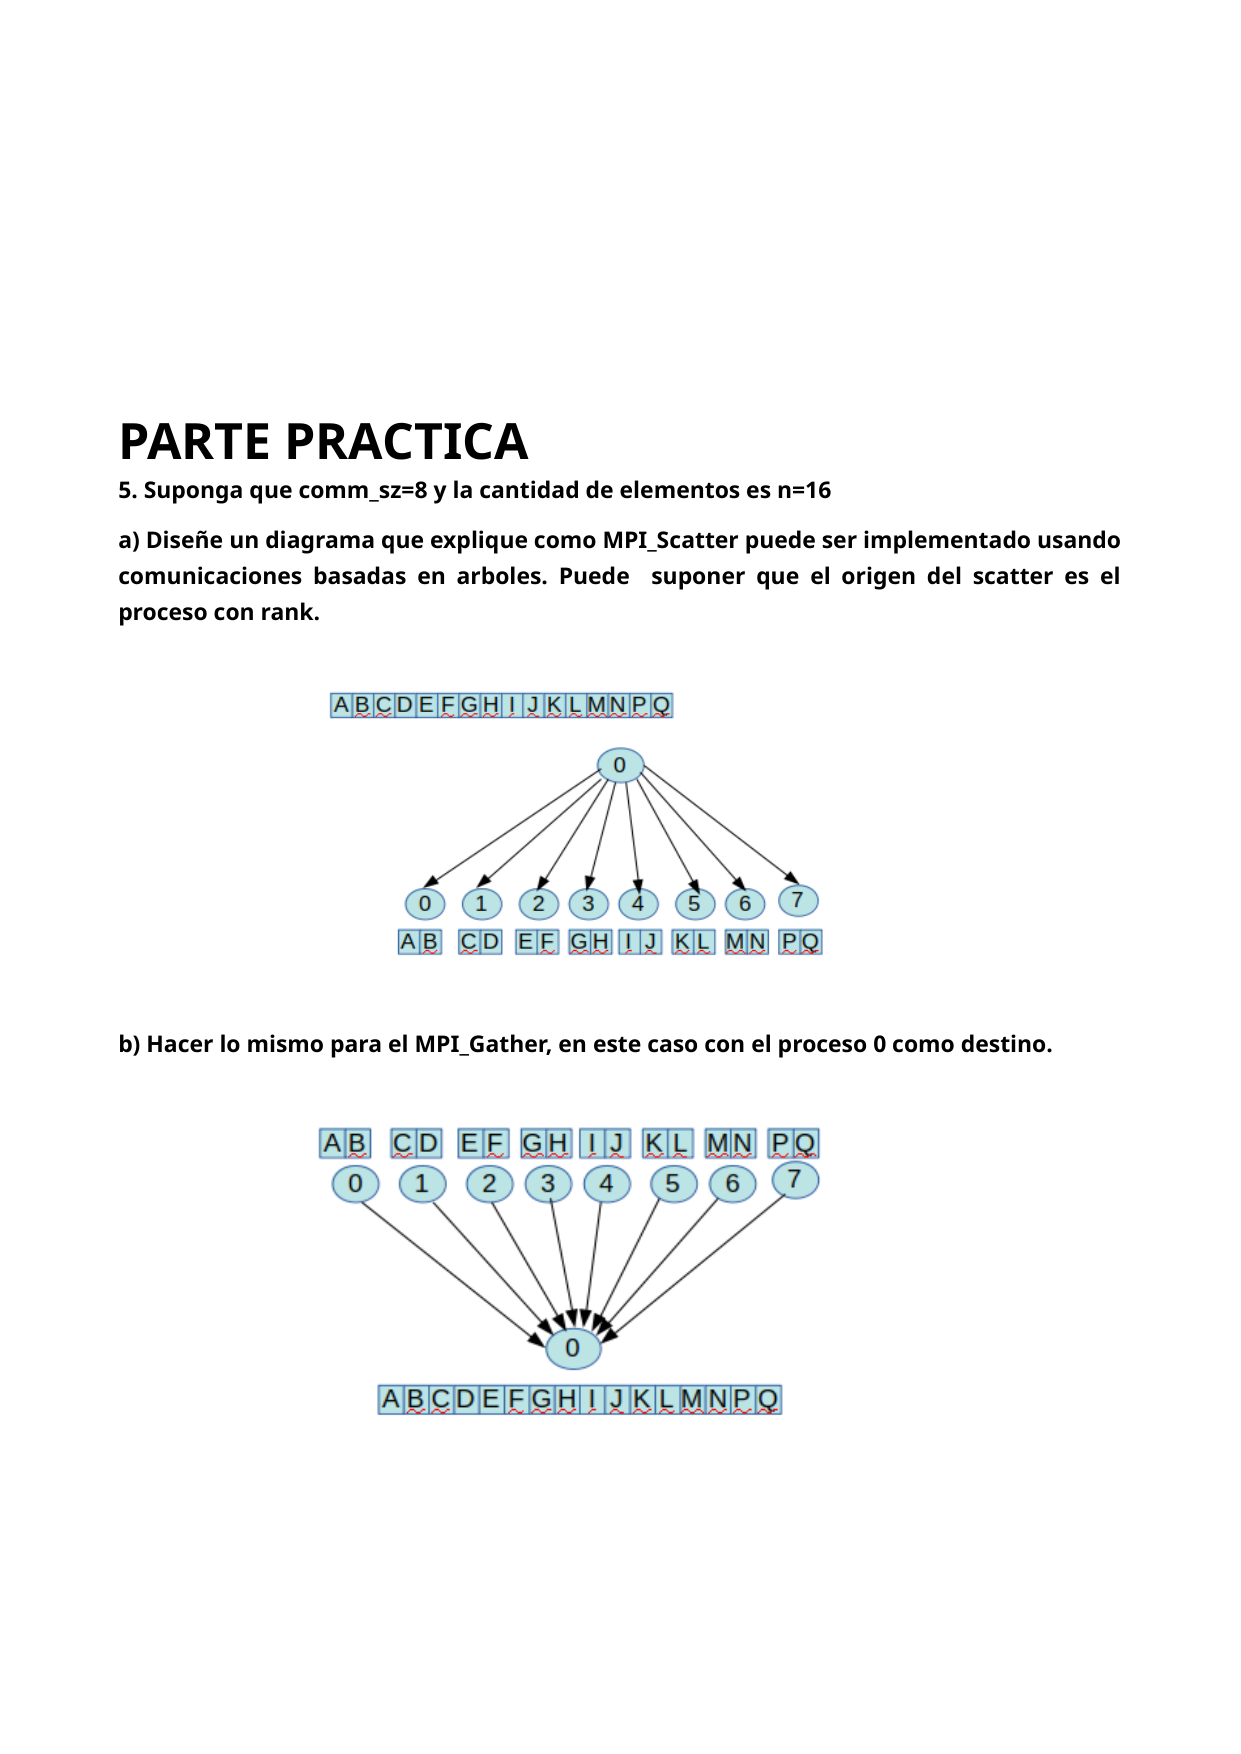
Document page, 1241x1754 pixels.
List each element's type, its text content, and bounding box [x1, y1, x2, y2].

picture [304, 678, 840, 974]
text b) Hacer lo mismo para el MPI_Gather, en este caso con el proceso 0 como destino. [118, 1027, 1122, 1059]
text 5. Suponga que comm_sz=8 y la cantidad de elementos es n=16 [118, 474, 1122, 505]
text a) Diseñe un diagrama que explique como MPI_Scatter puede ser implementado usando comunicaciones basadas en arboles. Puede suponer que el origen del scatter es el proceso con rank. [118, 524, 1122, 627]
picture [293, 1120, 835, 1439]
text PARTE PRACTICA [118, 406, 1122, 474]
